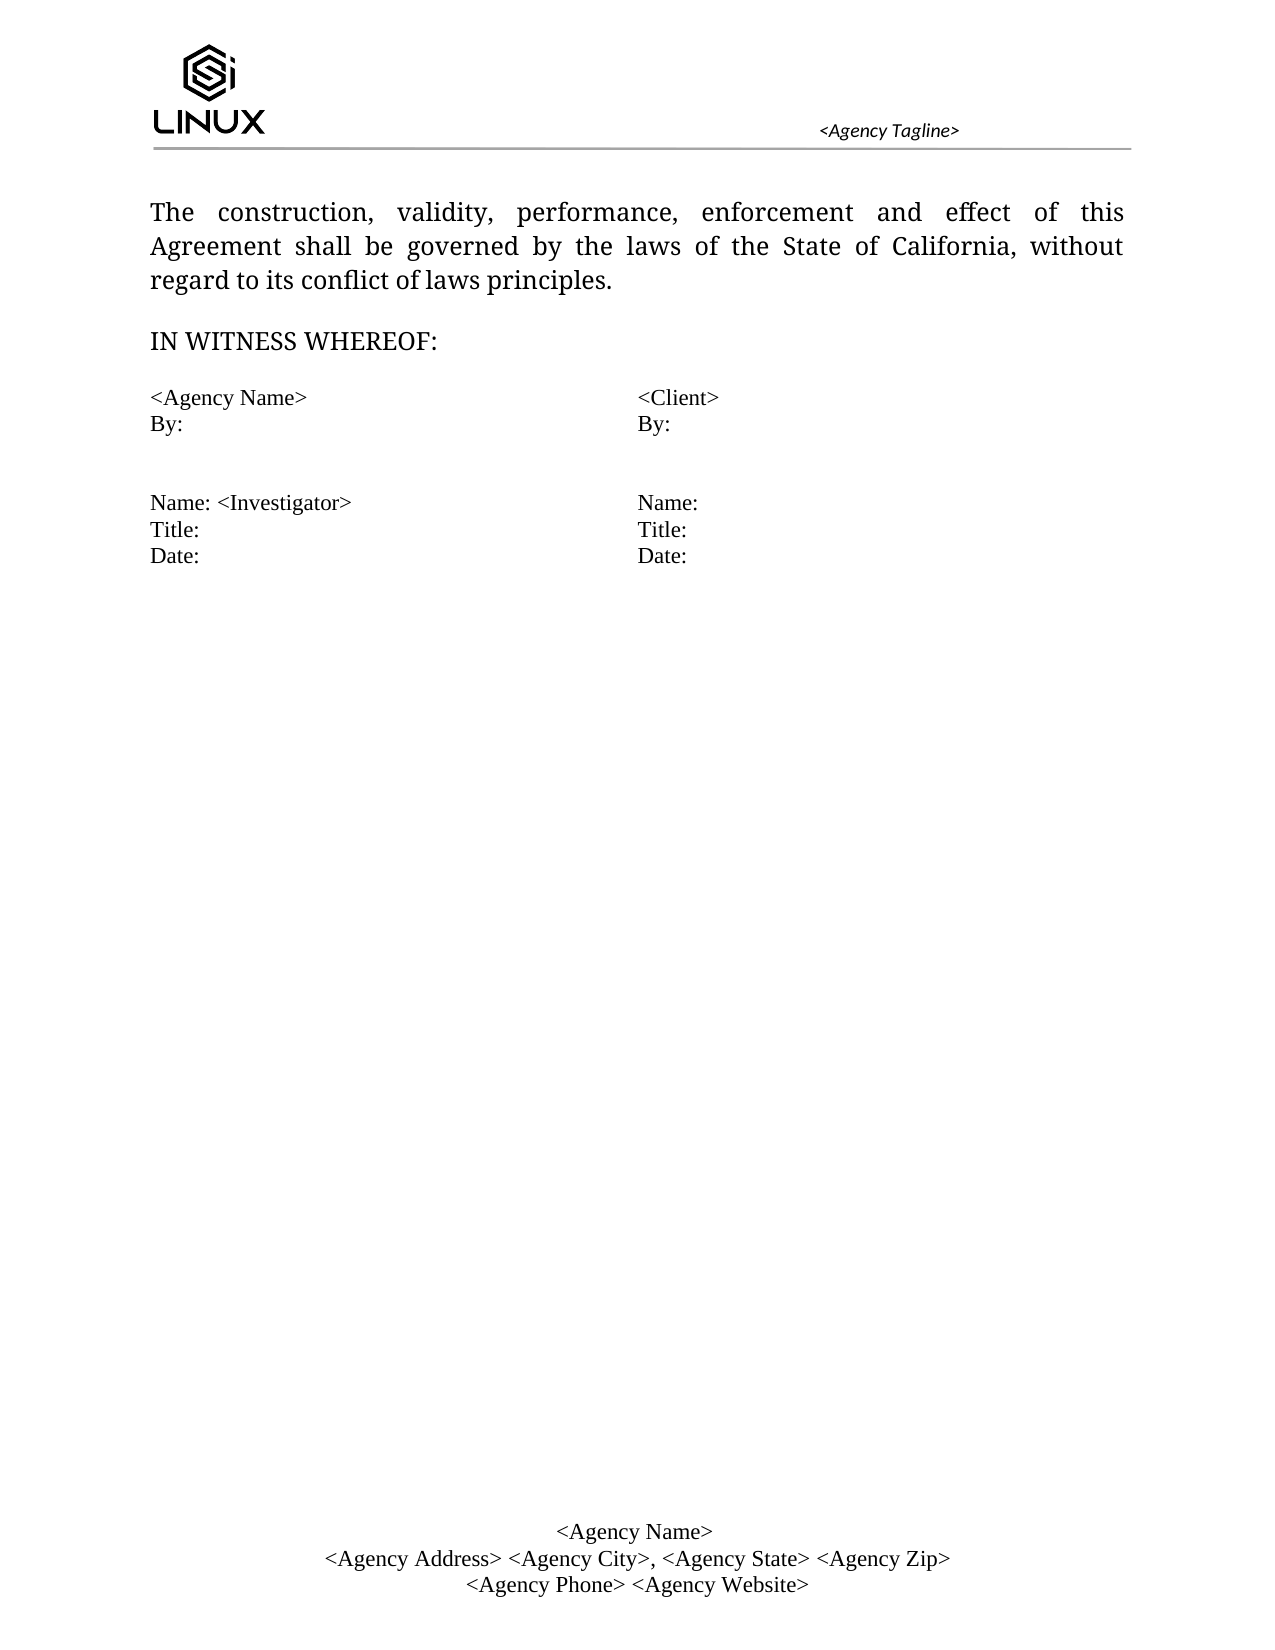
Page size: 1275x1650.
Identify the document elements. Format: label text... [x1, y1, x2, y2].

table_cell Date: [638, 542, 1125, 568]
table_cell Title: [150, 516, 637, 542]
table_header <Client> [638, 384, 1125, 410]
table_header <Agency Name> [150, 384, 637, 410]
picture [152, 44, 266, 140]
table_cell Name: [638, 489, 1125, 516]
table_cell Title: [638, 516, 1125, 542]
text IN WITNESS WHEREOF: [150, 323, 1125, 357]
table_cell Name: <Investigator> [150, 489, 637, 516]
table_cell [150, 437, 637, 489]
table_cell Date: [150, 542, 637, 568]
table_cell [638, 437, 1125, 489]
text The construction, validity, performance, enforcement and effect of this Agreement shall be governed by the laws of the State of California, without regard to its conflict of laws principles. [150, 195, 1125, 297]
table_cell By: [638, 410, 1125, 437]
table_cell By: [150, 410, 637, 437]
